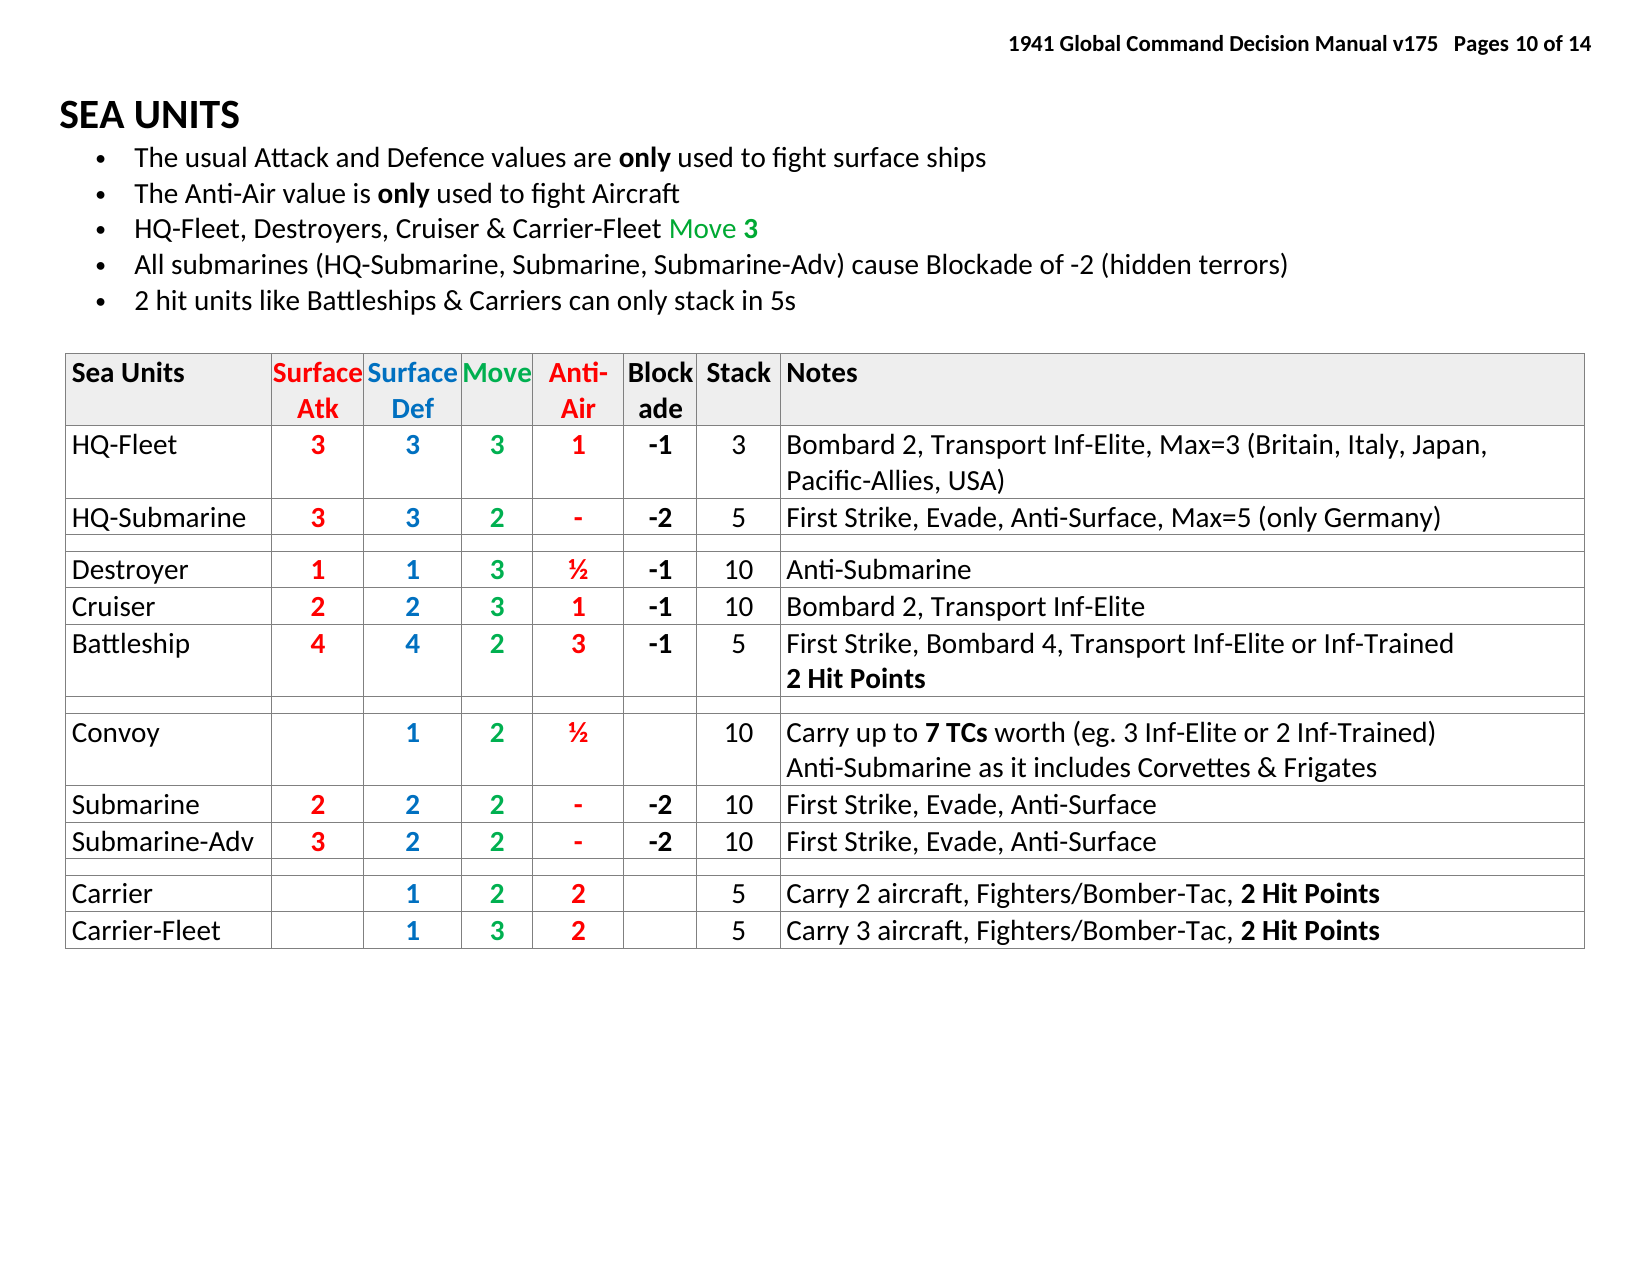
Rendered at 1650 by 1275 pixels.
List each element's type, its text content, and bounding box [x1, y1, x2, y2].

table_cell - [533, 823, 623, 858]
table_cell [624, 714, 696, 785]
table_cell Destroyer [66, 552, 271, 587]
table_cell Anti-Submarine [781, 552, 1584, 587]
table_cell [364, 697, 461, 713]
table_cell [533, 697, 623, 713]
text SEA UNITS [59, 88, 1591, 139]
table_cell [697, 697, 780, 713]
table_header Surface Atk [272, 354, 363, 425]
table_cell [533, 535, 623, 551]
table_cell 2 [462, 714, 532, 785]
table_cell -2 [624, 499, 696, 534]
table_cell Bombard 2, Transport Inf-Elite, Max=3 (Britain, Italy, Japan, Pacific-Allies, USA) [781, 426, 1584, 498]
table_cell [66, 697, 271, 713]
table_cell Carrier [66, 876, 271, 911]
table_cell 10 [697, 552, 780, 587]
table_cell 2 [462, 499, 532, 534]
table_header Stack [697, 354, 780, 425]
table_cell 3 [272, 499, 363, 534]
table_cell [624, 697, 696, 713]
table_cell 3 [462, 912, 532, 948]
table_cell 5 [697, 499, 780, 534]
table_cell 3 [364, 426, 461, 498]
table_cell 2 [364, 588, 461, 624]
table_cell 2 [462, 876, 532, 911]
table_cell [272, 859, 363, 874]
table_cell Battleship [66, 625, 271, 696]
table_cell [533, 859, 623, 874]
table_cell First Strike, Evade, Anti-Surface [781, 823, 1584, 858]
table_cell 2 [272, 588, 363, 624]
table_cell 3 [462, 588, 532, 624]
table_cell 3 [697, 426, 780, 498]
table_cell 2 [533, 876, 623, 911]
table_cell 1 [533, 588, 623, 624]
table_cell 3 [462, 552, 532, 587]
table_header Block ade [624, 354, 696, 425]
list All submarines (HQ-Submarine, Submarine, Submarine-Adv) cause Blockade of -2 (hidden terrors) [97, 246, 1591, 282]
table_cell ½ [533, 714, 623, 785]
table_cell Cruiser [66, 588, 271, 624]
table_header Anti-Air [533, 354, 623, 425]
table_cell 4 [364, 625, 461, 696]
table_cell 3 [364, 499, 461, 534]
table_cell HQ-Fleet [66, 426, 271, 498]
table_cell 1 [364, 552, 461, 587]
table_cell [624, 535, 696, 551]
table_cell 5 [697, 625, 780, 696]
table_cell [624, 859, 696, 874]
table_cell First Strike, Evade, Anti-Surface, Max=5 (only Germany) [781, 499, 1584, 534]
table_cell Convoy [66, 714, 271, 785]
table_cell 3 [462, 426, 532, 498]
table_cell -1 [624, 552, 696, 587]
table_cell [781, 859, 1584, 874]
table_cell [462, 697, 532, 713]
table_cell Carry up to 7 TCs worth (eg. 3 Inf-Elite or 2 Inf-Trained) Anti-Submarine as it includes Corvettes & Frigates [781, 714, 1584, 785]
table_cell 2 [462, 786, 532, 822]
table_cell HQ-Submarine [66, 499, 271, 534]
table_cell [272, 535, 363, 551]
table_cell 2 [364, 786, 461, 822]
table_cell -1 [624, 588, 696, 624]
table_cell Submarine-Adv [66, 823, 271, 858]
table_cell First Strike, Evade, Anti-Surface [781, 786, 1584, 822]
table_cell [697, 535, 780, 551]
table_cell [272, 876, 363, 911]
table_cell [66, 535, 271, 551]
table_cell 2 [462, 625, 532, 696]
table_header Move [462, 354, 532, 425]
table_cell 3 [272, 823, 363, 858]
table_cell 1 [364, 912, 461, 948]
table_cell -2 [624, 823, 696, 858]
table_cell Bombard 2, Transport Inf-Elite [781, 588, 1584, 624]
table_cell 2 [272, 786, 363, 822]
table_cell 5 [697, 912, 780, 948]
table_cell Submarine [66, 786, 271, 822]
table_cell [697, 859, 780, 874]
table_cell 2 [462, 823, 532, 858]
table_cell [462, 535, 532, 551]
table_cell [272, 697, 363, 713]
table_cell [364, 859, 461, 874]
table_cell [272, 912, 363, 948]
table_cell - [533, 786, 623, 822]
table_cell -1 [624, 426, 696, 498]
table_cell Carry 3 aircraft, Fighters/Bomber-Tac, 2 Hit Points [781, 912, 1584, 948]
list The usual Attack and Defence values are only used to fight surface ships [97, 139, 1591, 175]
table_cell [781, 535, 1584, 551]
table_cell 10 [697, 588, 780, 624]
list 2 hit units like Battleships & Carriers can only stack in 5s [97, 282, 1591, 317]
table_header Notes [781, 354, 1584, 425]
table_cell 10 [697, 714, 780, 785]
table_cell 3 [272, 426, 363, 498]
table_cell 1 [533, 426, 623, 498]
table_cell 2 [533, 912, 623, 948]
table_cell 10 [697, 786, 780, 822]
table_header Surface Def [364, 354, 461, 425]
table_cell [66, 859, 271, 874]
table_cell [624, 912, 696, 948]
table_cell ½ [533, 552, 623, 587]
table_cell -2 [624, 786, 696, 822]
table_cell 1 [364, 876, 461, 911]
table_cell [272, 714, 363, 785]
table_cell 10 [697, 823, 780, 858]
table_cell -1 [624, 625, 696, 696]
table_cell First Strike, Bombard 4, Transport Inf-Elite or Inf-Trained 2 Hit Points [781, 625, 1584, 696]
table_cell 1 [364, 714, 461, 785]
table_cell [364, 535, 461, 551]
table_cell [781, 697, 1584, 713]
table_cell 4 [272, 625, 363, 696]
table_cell 2 [364, 823, 461, 858]
table_cell Carry 2 aircraft, Fighters/Bomber-Tac, 2 Hit Points [781, 876, 1584, 911]
list The Anti-Air value is only used to fight Aircraft [97, 175, 1591, 211]
table_cell [462, 859, 532, 874]
table_cell Carrier-Fleet [66, 912, 271, 948]
table_cell 1 [272, 552, 363, 587]
table_cell [624, 876, 696, 911]
table_cell - [533, 499, 623, 534]
table_header Sea Units [66, 354, 271, 425]
table_cell 3 [533, 625, 623, 696]
list HQ-Fleet, Destroyers, Cruiser & Carrier-Fleet Move 3 [97, 211, 1591, 246]
table_cell 5 [697, 876, 780, 911]
